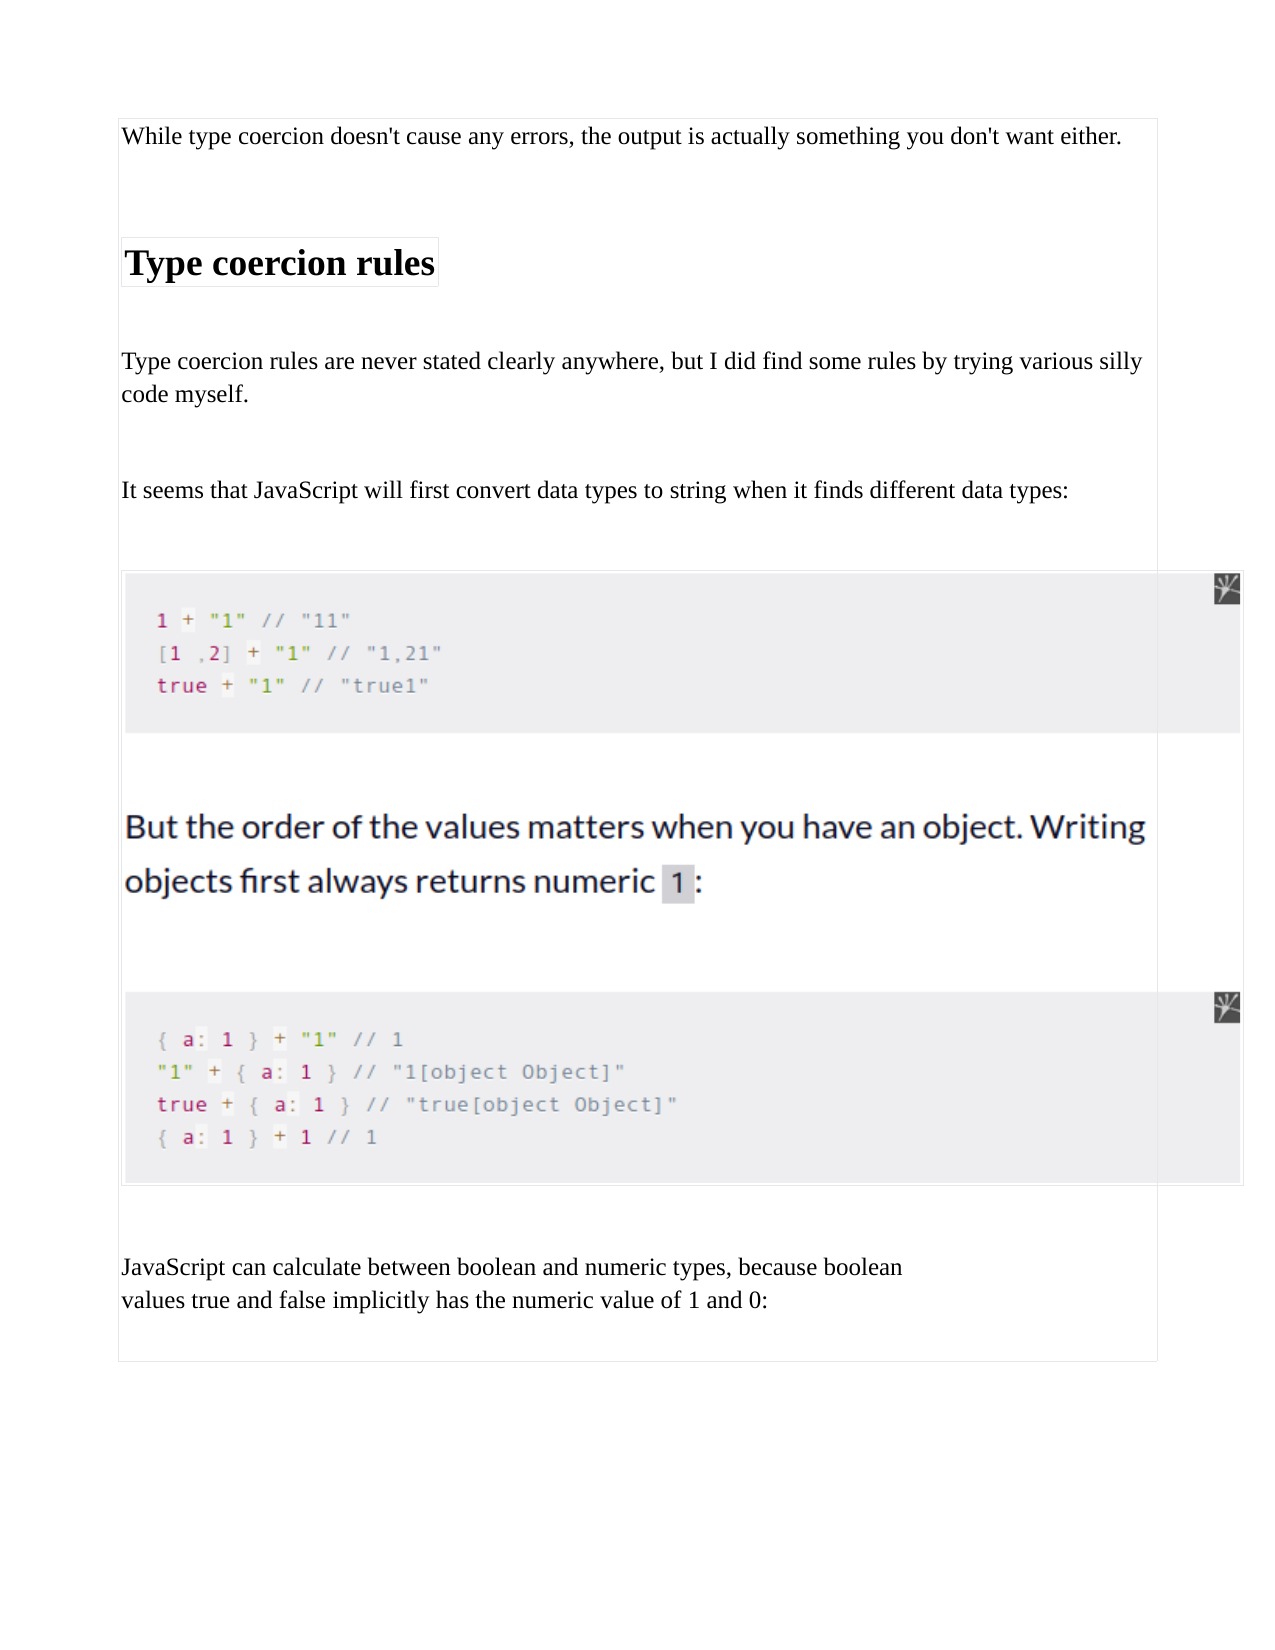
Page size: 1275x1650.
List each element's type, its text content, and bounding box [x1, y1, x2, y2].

text JavaScript can calculate between boolean and numeric types, because boolean values true and false implicitly has the numeric value of 1 and 0: [119, 1249, 1157, 1314]
picture [1158, 572, 1241, 1183]
text Type coercion rules are never stated clearly anywhere, but I did find some rules by trying various silly code myself. [119, 343, 1157, 408]
subtitle Type coercion rules [119, 234, 1157, 286]
text While type coercion doesn't cause any errors, the output is actually something you don't want either. [119, 119, 1157, 150]
text It seems that JavaScript will first convert data types to string when it finds different data types: [119, 472, 1157, 503]
picture [124, 572, 1157, 1183]
